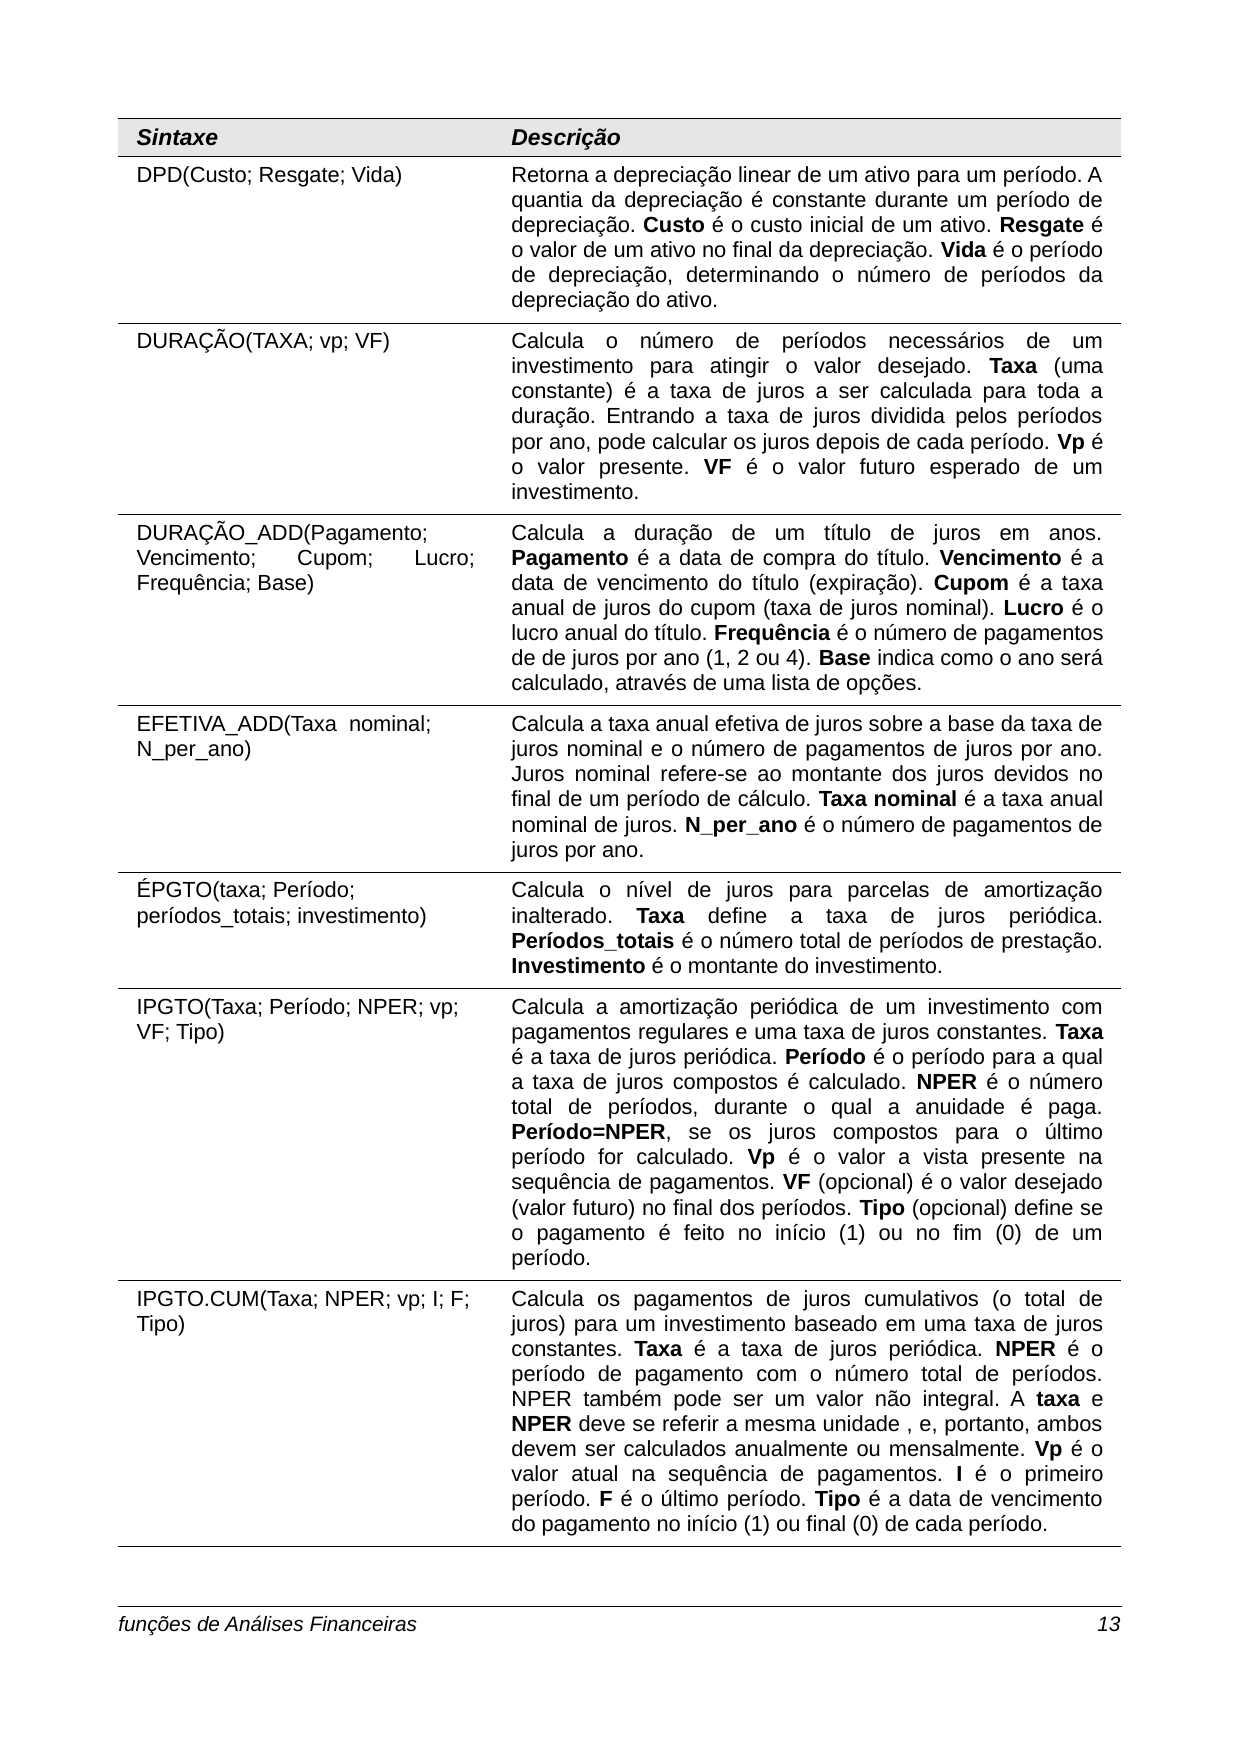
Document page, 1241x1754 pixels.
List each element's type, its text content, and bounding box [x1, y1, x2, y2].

table_cell IPGTO.CUM(Taxa; NPER; vp; I; F; Tipo) [118, 1281, 493, 1546]
table_cell DPD(Custo; Resgate; Vida) [118, 157, 493, 322]
table_cell ÉPGTO(taxa; Período; períodos_totais; investimento) [118, 873, 493, 988]
table_cell DURAÇÃO(TAXA; vp; VF) [118, 324, 493, 514]
table_cell Calcula o nível de juros para parcelas de amortização inalterado. Taxa define a taxa de juros periódica. Períodos_totais é o número total de períodos de prestação. Investimento é o montante do investimento. [493, 873, 1121, 988]
table_cell IPGTO(Taxa; Período; NPER; vp; VF; Tipo) [118, 989, 493, 1280]
table_cell Calcula o número de períodos necessários de um investimento para atingir o valor desejado. Taxa (uma constante) é a taxa de juros a ser calculada para toda a duração. Entrando a taxa de juros dividida pelos períodos por ano, pode calcular os juros depois de cada período. Vp é o valor presente. VF é o valor futuro esperado de um investimento. [493, 324, 1121, 514]
table_cell Calcula a duração de um título de juros em anos. Pagamento é a data de compra do título. Vencimento é a data de vencimento do título (expiração). Cupom é a taxa anual de juros do cupom (taxa de juros nominal). Lucro é o lucro anual do título. Frequência é o número de pagamentos de de juros por ano (1, 2 ou 4). Base indica como o ano será calculado, através de uma lista de opções. [493, 515, 1121, 705]
table_cell EFETIVA_ADD(Taxa nominal; N_per_ano) [118, 706, 493, 872]
table_cell DURAÇÃO_ADD(Pagamento; Vencimento; Cupom; Lucro; Frequência; Base) [118, 515, 493, 705]
table_cell Calcula os pagamentos de juros cumulativos (o total de juros) para um investimento baseado em uma taxa de juros constantes. Taxa é a taxa de juros periódica. NPER é o período de pagamento com o número total de períodos. NPER também pode ser um valor não integral. A taxa e NPER deve se referir a mesma unidade , e, portanto, ambos devem ser calculados anualmente ou mensalmente. Vp é o valor atual na sequência de pagamentos. I é o primeiro período. F é o último período. Tipo é a data de vencimento do pagamento no início (1) ou final (0) de cada período. [493, 1281, 1121, 1546]
table_cell Calcula a amortização periódica de um investimento com pagamentos regulares e uma taxa de juros constantes. Taxa é a taxa de juros periódica. Período é o período para a qual a taxa de juros compostos é calculado. NPER é o número total de períodos, durante o qual a anuidade é paga. Período=NPER, se os juros compostos para o último período for calculado. Vp é o valor a vista presente na sequência de pagamentos. VF (opcional) é o valor desejado (valor futuro) no final dos períodos. Tipo (opcional) define se o pagamento é feito no início (1) ou no fim (0) de um período. [493, 989, 1121, 1280]
table_cell Calcula a taxa anual efetiva de juros sobre a base da taxa de juros nominal e o número de pagamentos de juros por ano. Juros nominal refere-se ao montante dos juros devidos no final de um período de cálculo. Taxa nominal é a taxa anual nominal de juros. N_per_ano é o número de pagamentos de juros por ano. [493, 706, 1121, 872]
table_header Descrição [493, 119, 1121, 156]
table_cell Retorna a depreciação linear de um ativo para um período. A quantia da depreciação é constante durante um período de depreciação. Custo é o custo inicial de um ativo. Resgate é o valor de um ativo no final da depreciação. Vida é o período de depreciação, determinando o número de períodos da depreciação do ativo. [493, 157, 1121, 322]
table_header Sintaxe [118, 119, 493, 156]
